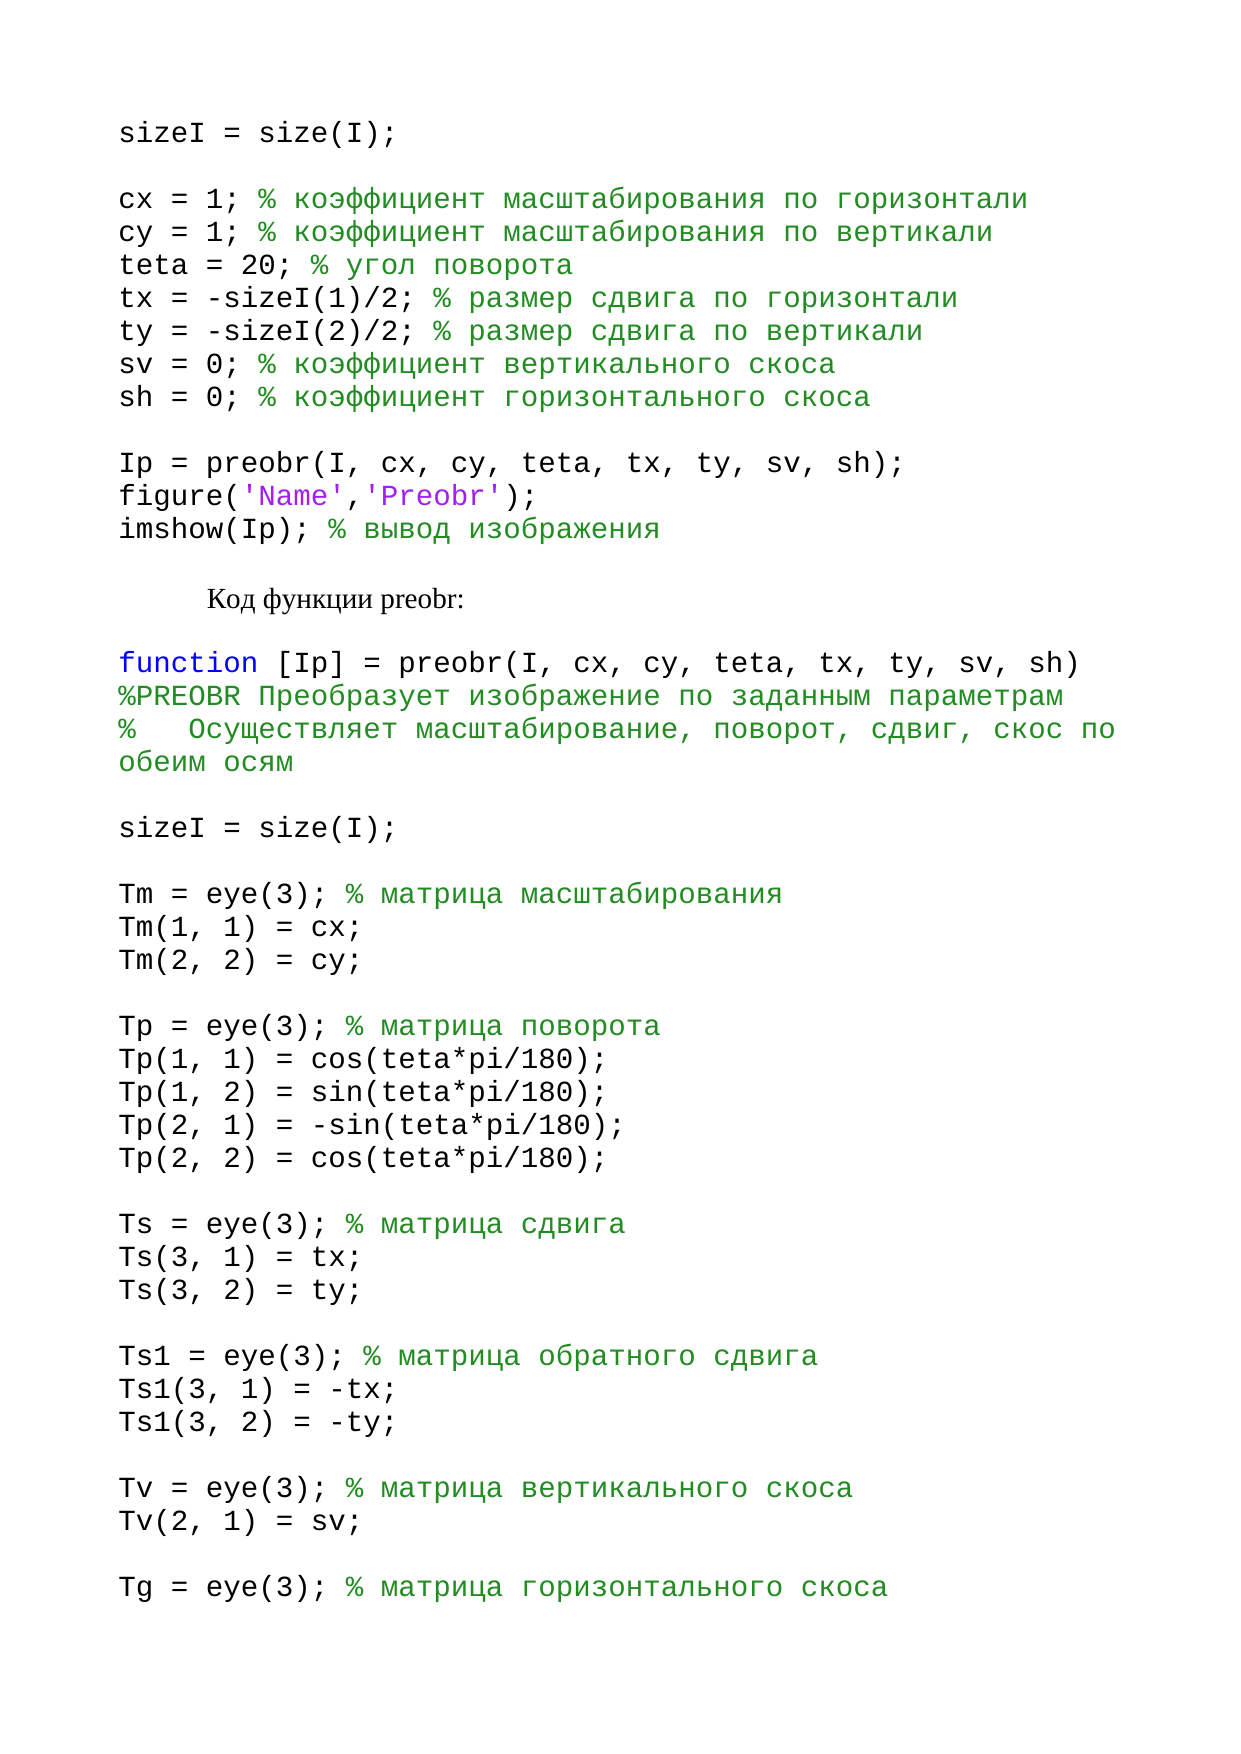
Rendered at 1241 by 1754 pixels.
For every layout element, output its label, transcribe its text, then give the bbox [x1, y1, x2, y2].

text Tm(2, 2) = cy; [118, 945, 1122, 978]
text Tm(1, 1) = cx; [118, 912, 1122, 945]
text %PREOBR Преобразует изображение по заданным параметрам [118, 681, 1122, 714]
text sizeI = size(I); [118, 118, 1122, 151]
text Tp = eye(3); % матрица поворота [118, 1011, 1122, 1044]
text Tp(1, 1) = cos(teta*pi/180); [118, 1044, 1122, 1077]
text ty = -sizeI(2)/2; % размер сдвига по вертикали [118, 316, 1122, 349]
text Ts(3, 2) = ty; [118, 1275, 1122, 1308]
text Tv = eye(3); % матрица вертикального скоса [118, 1473, 1122, 1507]
text Ts1(3, 2) = -ty; [118, 1407, 1122, 1441]
text Ts(3, 1) = tx; [118, 1242, 1122, 1275]
text Ip = preobr(I, cx, cy, teta, tx, ty, sv, sh); [118, 448, 1122, 481]
text sv = 0; % коэффициент вертикального скоса [118, 349, 1122, 382]
text Ts1(3, 1) = -tx; [118, 1374, 1122, 1407]
text Tv(2, 1) = sv; [118, 1507, 1122, 1539]
text Tg = eye(3); % матрица горизонтального скоса [118, 1573, 1122, 1606]
text % Осуществляет масштабирование, поворот, сдвиг, скос по обеим осям [118, 714, 1122, 780]
text Tp(2, 2) = cos(teta*pi/180); [118, 1143, 1122, 1176]
text Код функции preobr: [118, 581, 1122, 614]
text Ts1 = eye(3); % матрица обратного сдвига [118, 1341, 1122, 1374]
text cy = 1; % коэффициент масштабирования по вертикали [118, 217, 1122, 250]
text Tp(1, 2) = sin(teta*pi/180); [118, 1077, 1122, 1110]
text teta = 20; % угол поворота [118, 250, 1122, 283]
text cx = 1; % коэффициент масштабирования по горизонтали [118, 184, 1122, 217]
text Tm = eye(3); % матрица масштабирования [118, 879, 1122, 912]
text function [Ip] = preobr(I, cx, cy, teta, tx, ty, sv, sh) [118, 648, 1122, 681]
text Tp(2, 1) = -sin(teta*pi/180); [118, 1110, 1122, 1143]
text sizeI = size(I); [118, 813, 1122, 846]
text tx = -sizeI(1)/2; % размер сдвига по горизонтали [118, 283, 1122, 316]
text Ts = eye(3); % матрица сдвига [118, 1209, 1122, 1242]
text figure('Name','Preobr'); [118, 481, 1122, 514]
text imshow(Ip); % вывод изображения [118, 514, 1122, 547]
text sh = 0; % коэффициент горизонтального скоса [118, 382, 1122, 415]
